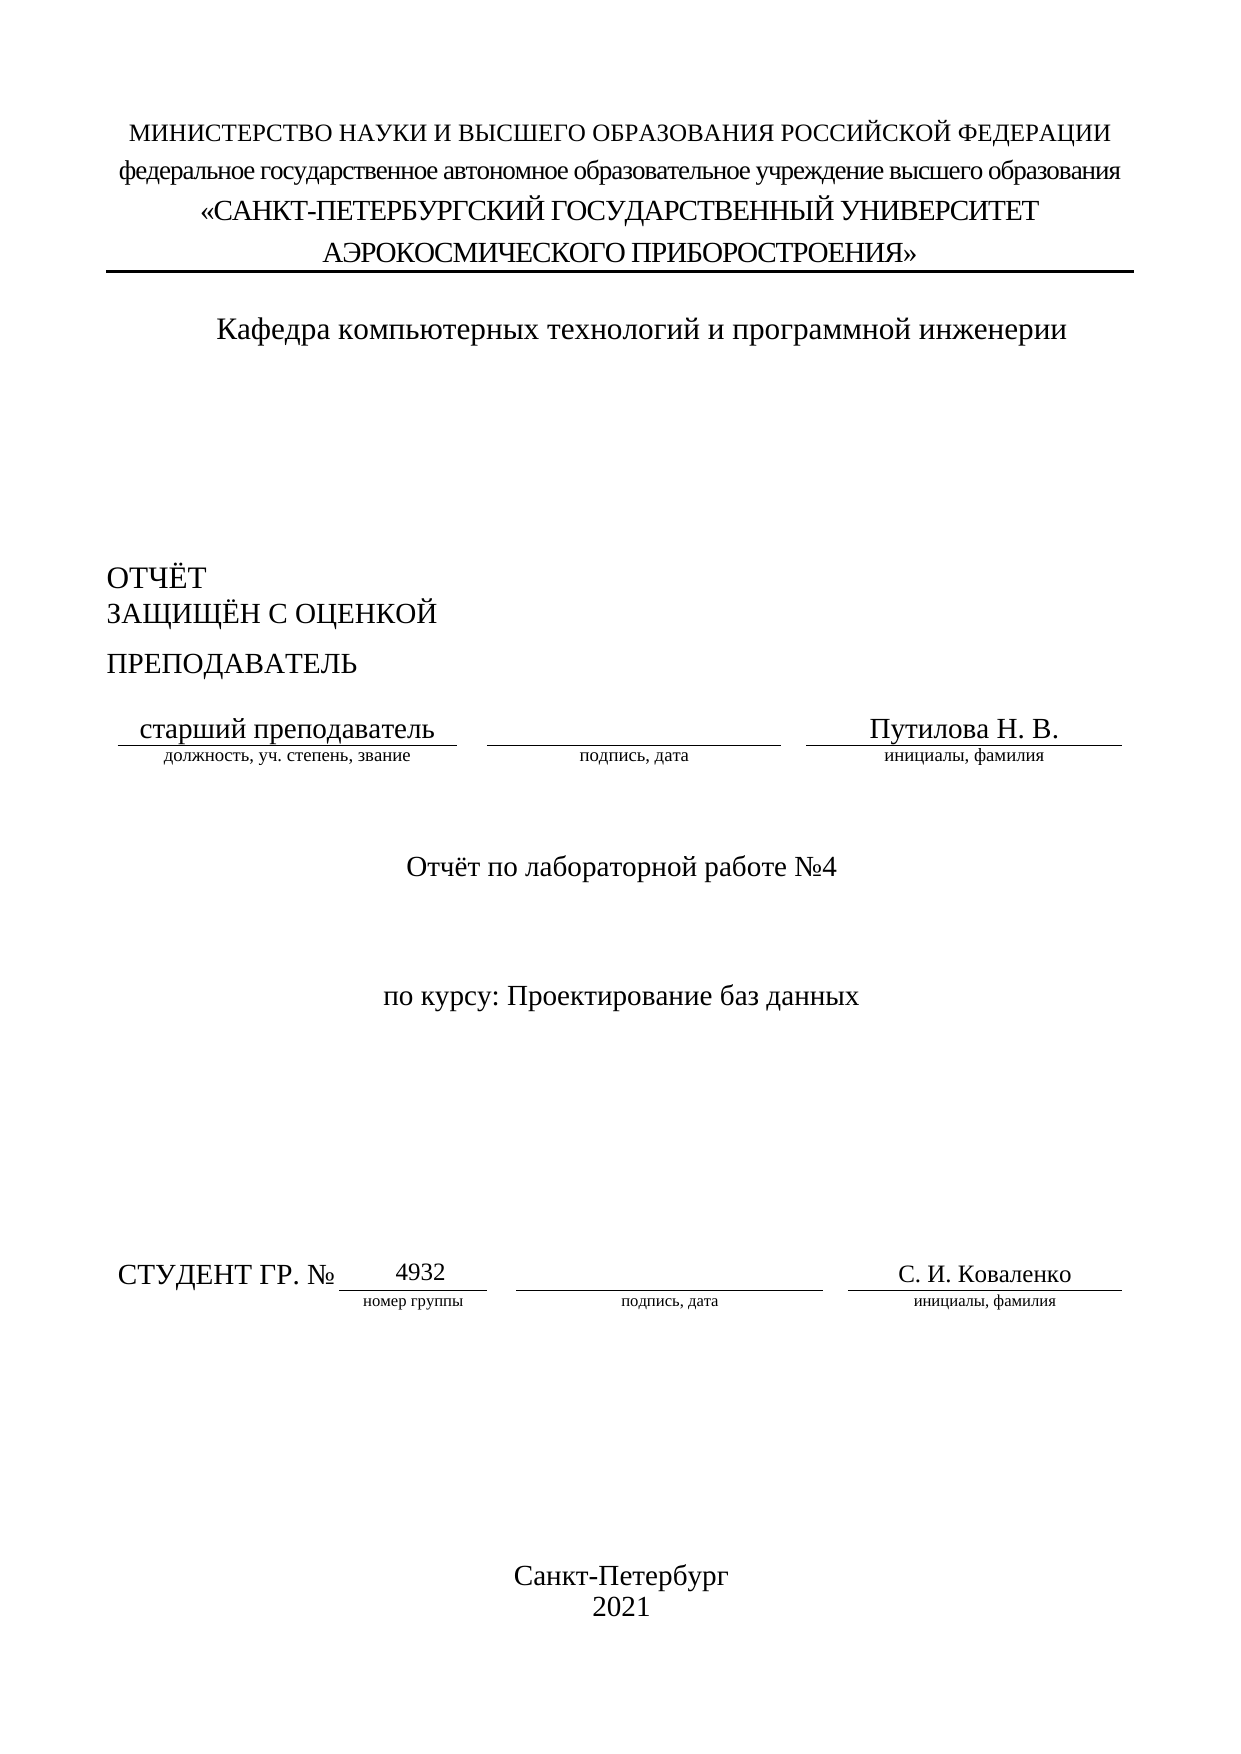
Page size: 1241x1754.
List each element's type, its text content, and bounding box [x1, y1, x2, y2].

text по курсу: Проектирование баз данных [109, 978, 1134, 1012]
table_cell [823, 1290, 848, 1310]
table_header [487, 1242, 516, 1290]
subtitle АЭРОКОСМИЧЕСКОГО ПРИБОРОСТРОЕНИЯ» [106, 235, 1134, 270]
table_cell [118, 1290, 339, 1310]
table_cell [487, 1290, 516, 1310]
text Отчёт по лабораторной работе №4 [109, 849, 1134, 883]
table_header Путилова Н. В. [806, 697, 1122, 745]
table_header [781, 697, 806, 745]
table_cell инициалы, фамилия [848, 1291, 1122, 1310]
table_cell подпись, дата [487, 746, 781, 765]
table_header старший преподаватель [118, 697, 457, 745]
subtitle федеральное государственное автономное образовательное учреждение высшего образования [106, 154, 1134, 185]
text ЗАЩИЩЁН С ОЦЕНКОЙ [106, 596, 1134, 629]
table_cell инициалы, фамилия [806, 746, 1122, 765]
table_cell подпись, дата [516, 1291, 823, 1310]
text Санкт-Петербург [108, 1560, 1134, 1591]
text Кафедра компьютерных технологий и программной инженерии [150, 311, 1134, 347]
table_cell [457, 745, 487, 765]
table_header 4932 [354, 1242, 487, 1290]
table_header [823, 1242, 848, 1290]
table_cell [781, 745, 806, 765]
text ПРЕПОДАВАТЕЛЬ [106, 646, 1134, 680]
table_cell номер группы [339, 1291, 487, 1310]
table_header [457, 697, 487, 745]
table_header СТУДЕНТ ГР. № [118, 1242, 354, 1290]
subtitle «САНКТ-ПЕТЕРБУРГСКИЙ ГОСУДАРСТВЕННЫЙ УНИВЕРСИТЕТ [106, 193, 1134, 226]
table_cell должность, уч. степень, звание [118, 746, 457, 765]
text ОТЧЁТ [106, 560, 1134, 596]
text 2021 [108, 1591, 1134, 1623]
table_header [516, 1242, 823, 1290]
subtitle МИНИСТЕРСТВО НАУКИ И ВЫСШЕГО ОБРАЗОВАНИЯ РОССИЙСКОЙ ФЕДЕРАЦИИ [106, 118, 1134, 147]
table_header С. И. Коваленко [848, 1242, 1122, 1290]
table_header [487, 697, 781, 745]
